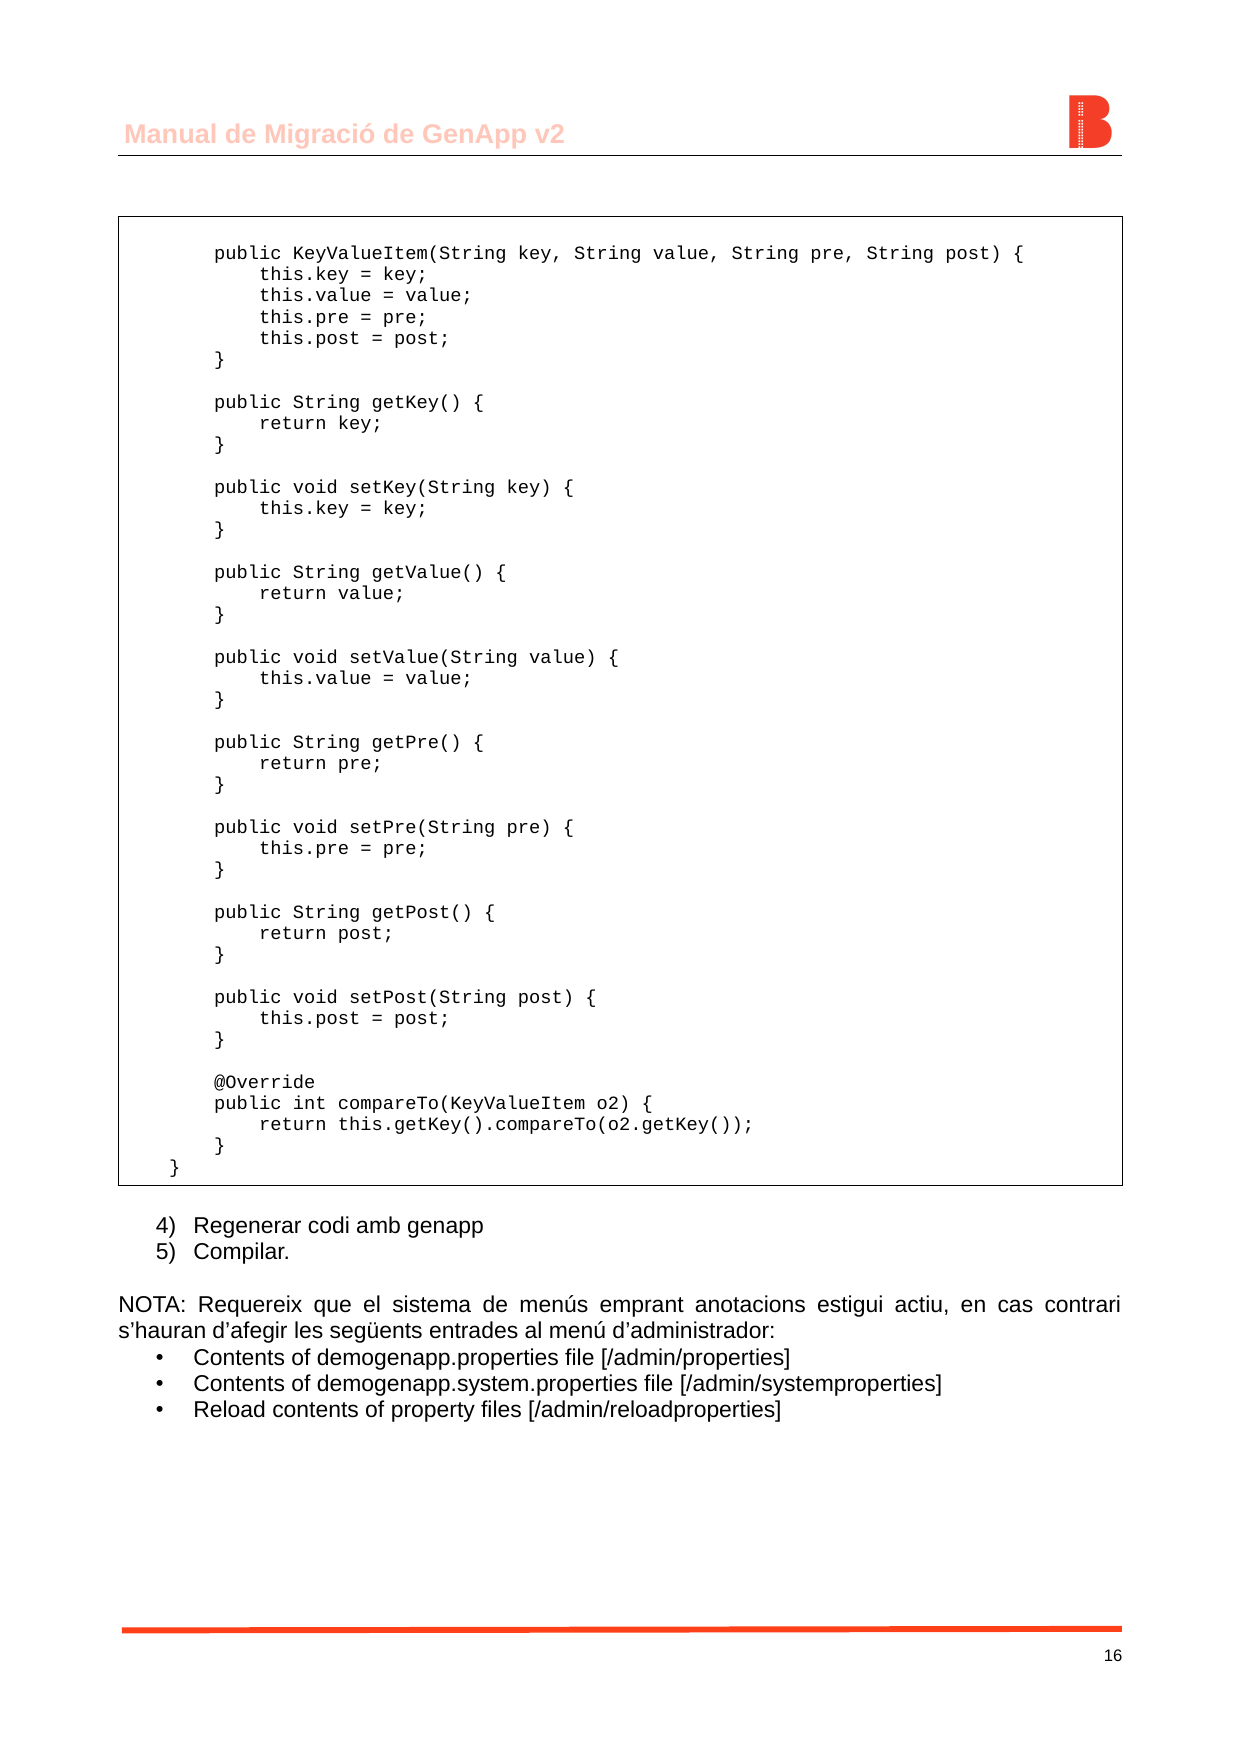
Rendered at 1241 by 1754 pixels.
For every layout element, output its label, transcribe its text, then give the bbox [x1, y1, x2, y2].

list Compilar. [156, 1238, 1122, 1264]
list Reload contents of property files [/admin/reloadproperties] [156, 1396, 1122, 1423]
table_header public KeyValueItem(String key, String value, String pre, String post) { this.key = key; this.value = value; this.pre = pre; this.post = post; } public String getKey() { return key; } public void setKey(String key) { this.key = key; } public String getValue() { return value; } public void setValue(String value) { this.value = value; } public String getPre() { return pre; } public void setPre(String pre) { this.pre = pre; } public String getPost() { return post; } public void setPost(String post) { this.post = post; } @Override public int compareTo(KeyValueItem o2) { return this.getKey().compareTo(o2.getKey()); } } [119, 217, 1122, 1184]
text NOTA: Requereix que el sistema de menús emprant anotacions estigui actiu, en cas contrari s’hauran d’afegir les següents entrades al menú d’administrador: [118, 1291, 1122, 1344]
picture [1063, 94, 1117, 150]
list Regenerar codi amb genapp [156, 1212, 1122, 1238]
list Contents of demogenapp.system.properties file [/admin/systemproperties] [156, 1370, 1122, 1396]
list Contents of demogenapp.properties file [/admin/properties] [156, 1344, 1122, 1370]
